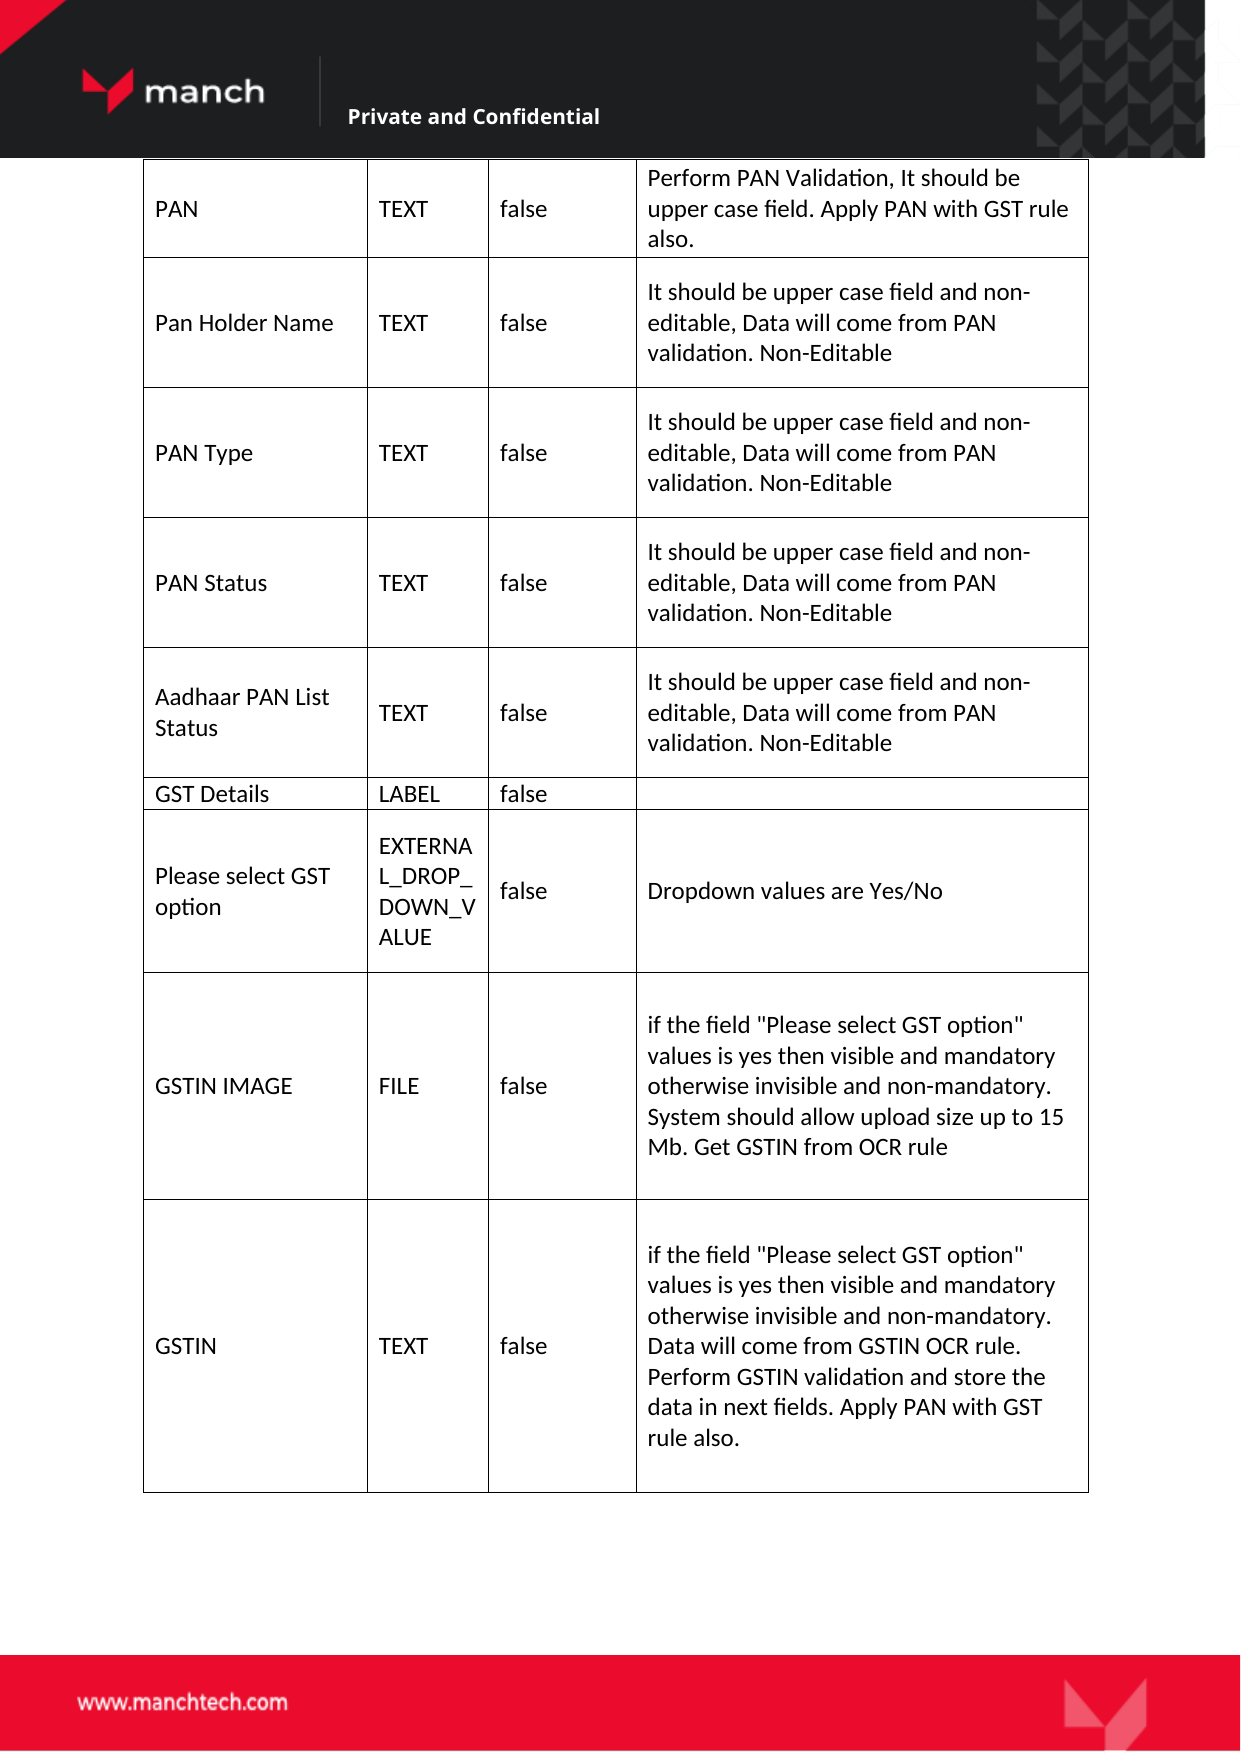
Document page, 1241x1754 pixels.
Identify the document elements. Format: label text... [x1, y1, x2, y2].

table_cell TEXT [368, 1200, 488, 1492]
table_cell false [489, 388, 636, 517]
table_cell GST Details [144, 778, 367, 809]
table_cell FILE [368, 973, 488, 1199]
table_cell PAN [144, 160, 367, 257]
table_cell false [489, 1200, 636, 1492]
table_cell TEXT [368, 518, 488, 647]
table_cell false [489, 258, 636, 387]
table_cell false [489, 810, 636, 972]
table_cell false [489, 518, 636, 647]
table_cell Perform PAN Validation, It should be upper case field. Apply PAN with GST rule also. [637, 160, 1088, 257]
table_cell TEXT [368, 258, 488, 387]
table_cell false [489, 973, 636, 1199]
table_cell It should be upper case field and non-editable, Data will come from PAN validation. Non-Editable [637, 648, 1088, 777]
table_cell false [489, 160, 636, 257]
table_cell false [489, 648, 636, 777]
picture [0, 0, 1241, 158]
table_cell TEXT [368, 648, 488, 777]
table_cell if the field "Please select GST option" values is yes then visible and mandatory otherwise invisible and non-mandatory. Data will come from GSTIN OCR rule. Perform GSTIN validation and store the data in next fields. Apply PAN with GST rule also. [637, 1200, 1088, 1492]
table_cell It should be upper case field and non-editable, Data will come from PAN validation. Non-Editable [637, 258, 1088, 387]
table_cell GSTIN IMAGE [144, 973, 367, 1199]
table_cell PAN Status [144, 518, 367, 647]
table_cell Pan Holder Name [144, 258, 367, 387]
table_cell Dropdown values are Yes/No [637, 810, 1088, 972]
table_cell It should be upper case field and non-editable, Data will come from PAN validation. Non-Editable [637, 388, 1088, 517]
picture [0, 1655, 1241, 1754]
table_cell GSTIN [144, 1200, 367, 1492]
table_cell EXTERNAL_DROP_DOWN_VALUE [368, 810, 488, 972]
table_cell PAN Type [144, 388, 367, 517]
table_cell [637, 778, 1088, 809]
table_cell Please select GST option [144, 810, 367, 972]
table_cell LABEL [368, 778, 488, 809]
table_cell TEXT [368, 388, 488, 517]
table_cell It should be upper case field and non-editable, Data will come from PAN validation. Non-Editable [637, 518, 1088, 647]
table_cell Aadhaar PAN List Status [144, 648, 367, 777]
table_cell if the field "Please select GST option" values is yes then visible and mandatory otherwise invisible and non-mandatory. System should allow upload size up to 15 Mb. Get GSTIN from OCR rule [637, 973, 1088, 1199]
table_cell TEXT [368, 160, 488, 257]
table_cell false [489, 778, 636, 809]
